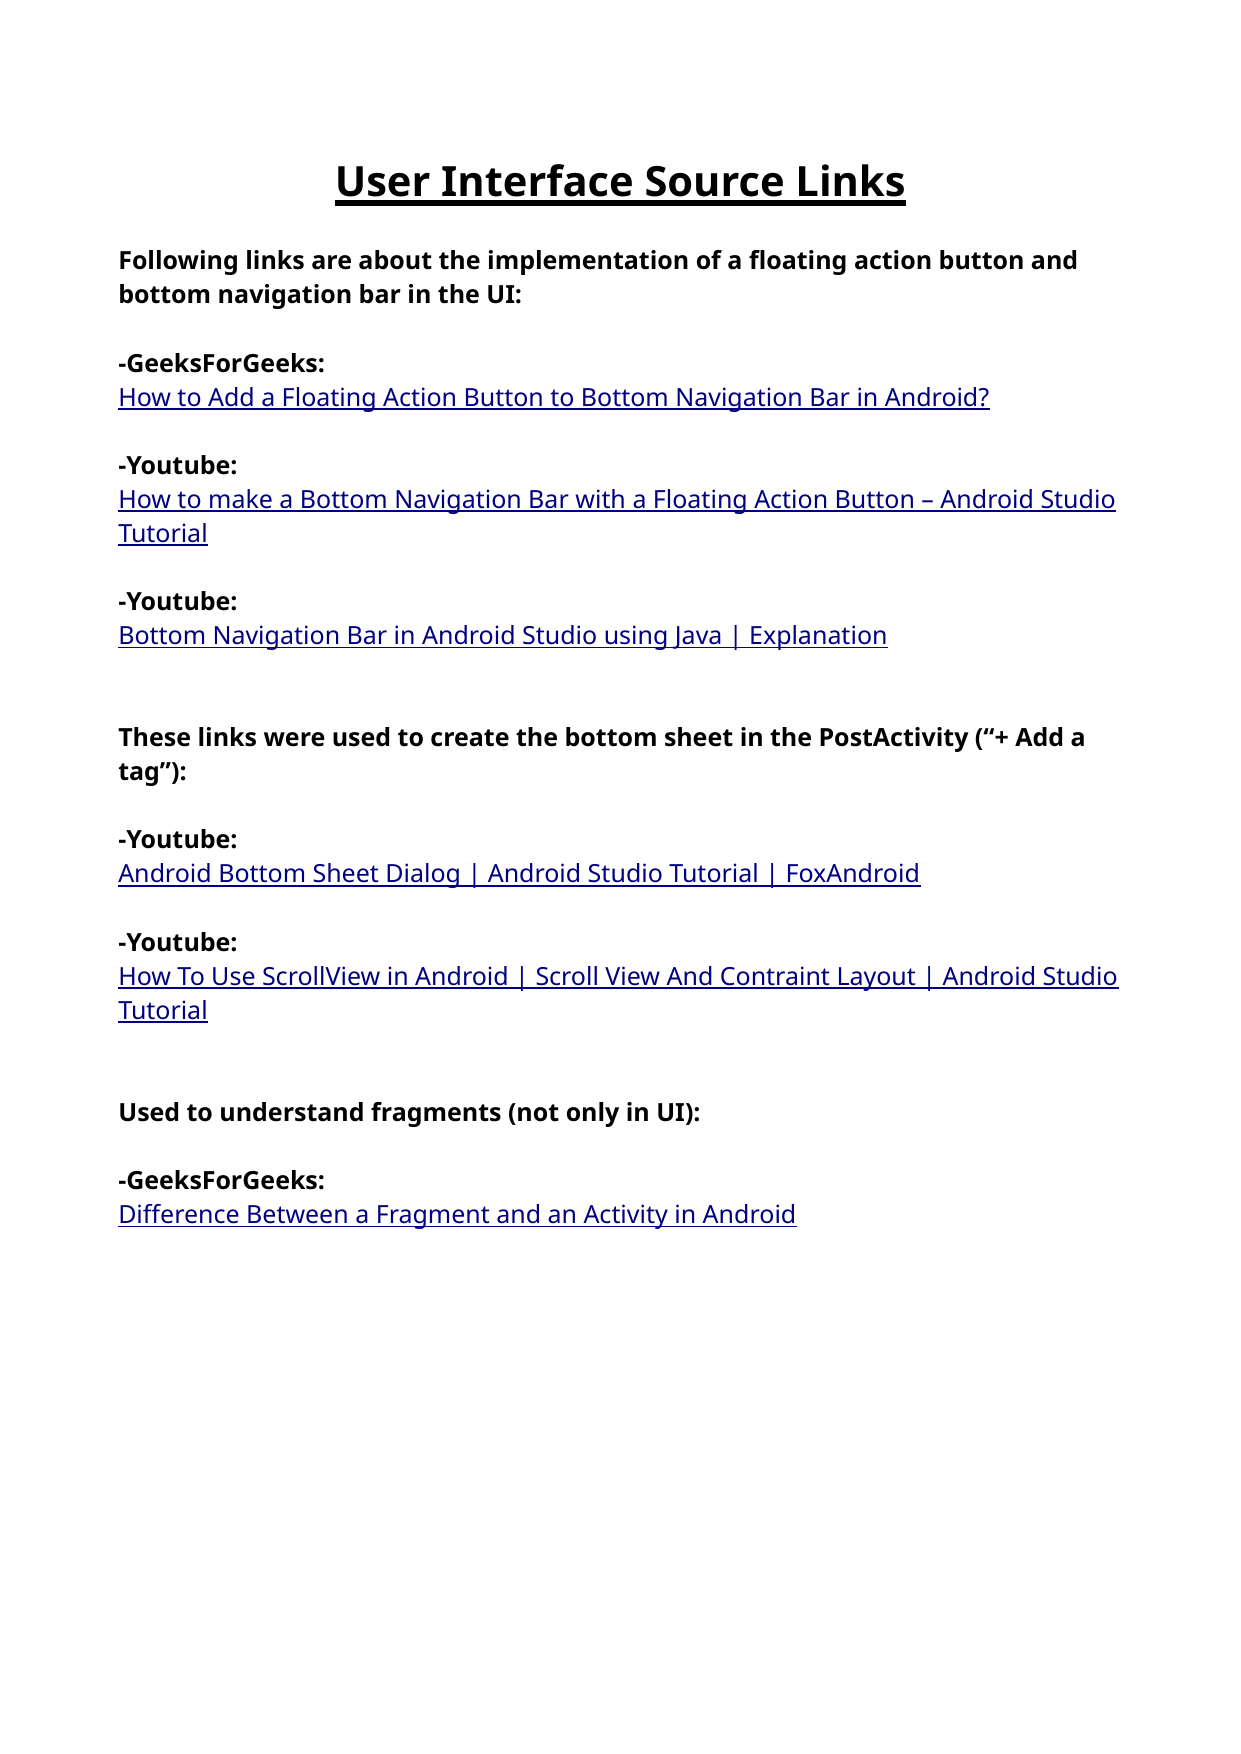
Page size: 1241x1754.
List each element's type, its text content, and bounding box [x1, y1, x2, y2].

text Used to understand fragments (not only in UI): [118, 1094, 1122, 1129]
text -Youtube: [118, 447, 1122, 481]
text Difference Between a Fragment and an Activity in Android [118, 1197, 1122, 1231]
text -GeeksForGeeks: [118, 345, 1122, 379]
text Bottom Navigation Bar in Android Studio using Java | Explanation [118, 618, 1122, 652]
text -Youtube: [118, 924, 1122, 958]
text -Youtube: [118, 822, 1122, 856]
text How to Add a Floating Action Button to Bottom Navigation Bar in Android? [118, 379, 1122, 413]
text Android Bottom Sheet Dialog | Android Studio Tutorial | FoxAndroid [118, 856, 1122, 890]
text How to make a Bottom Navigation Bar with a Floating Action Button – Android Studio Tutorial [118, 481, 1122, 549]
text Following links are about the implementation of a floating action button and bottom navigation bar in the UI: [118, 243, 1122, 311]
text -Youtube: [118, 584, 1122, 618]
text -GeeksForGeeks: [118, 1163, 1122, 1197]
text How To Use ScrollView in Android | Scroll View And Contraint Layout | Android Studio Tutorial [118, 958, 1122, 1026]
text User Interface Source Links [118, 152, 1122, 209]
text These links were used to create the bottom sheet in the PostActivity (“+ Add a tag”): [118, 720, 1122, 788]
